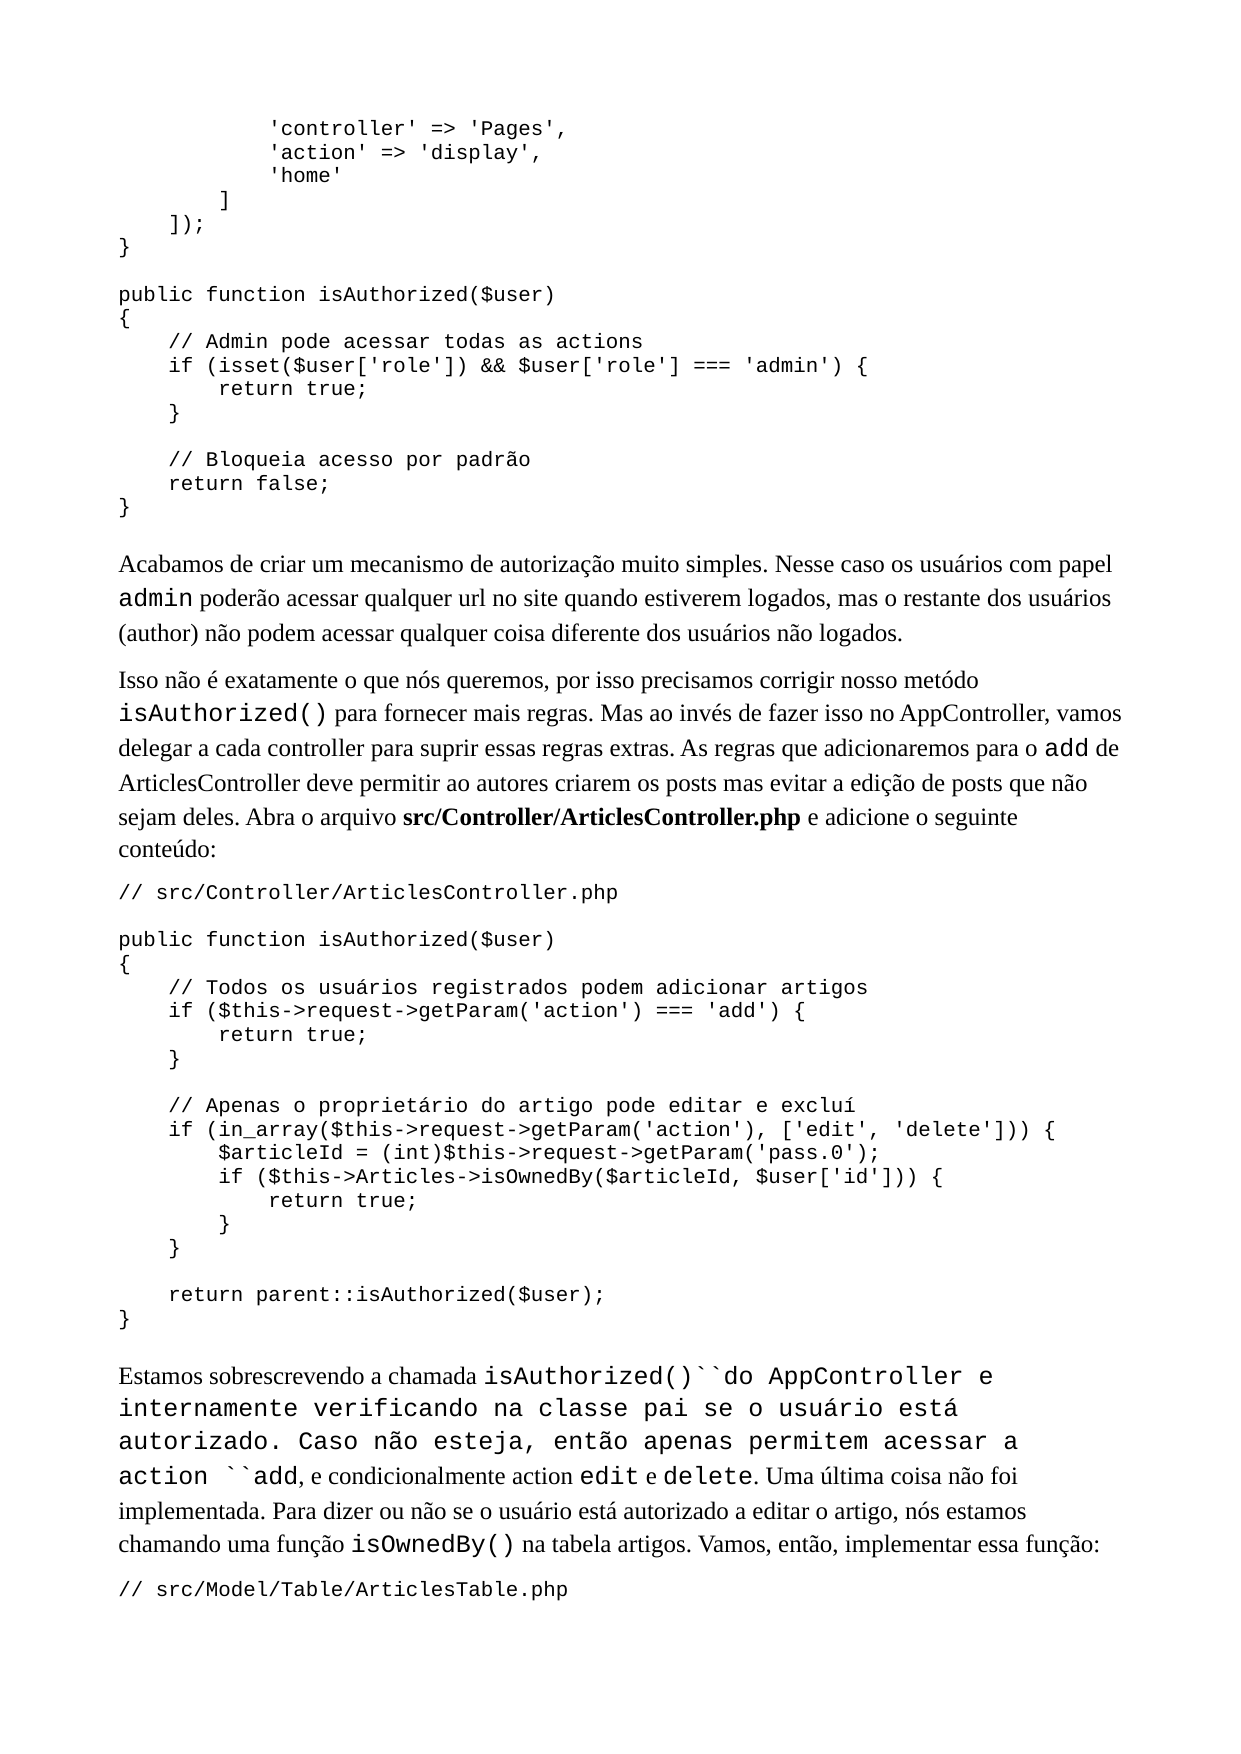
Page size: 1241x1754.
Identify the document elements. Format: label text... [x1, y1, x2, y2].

text if (in_array($this->request->getParam('action'), ['edit', 'delete'])) { [118, 1119, 1122, 1142]
text if (isset($user['role']) && $user['role'] === 'admin') { [118, 354, 1122, 378]
text } [118, 496, 1122, 520]
text { [118, 953, 1122, 977]
text // Apenas o proprietário do artigo pode editar e excluí [118, 1095, 1122, 1119]
text Isso não é exatamente o que nós queremos, por isso precisamos corrigir nosso metódo isAuthorized() para fornecer mais regras. Mas ao invés de fazer isso no AppController, vamos delegar a cada controller para suprir essas regras extras. As regras que adicionaremos para o add de ArticlesController deve permitir ao autores criarem os posts mas evitar a edição de posts que não sejam deles. Abra o arquivo src/Controller/ArticlesController.php e adicione o seguinte conteúdo: [118, 665, 1122, 863]
text 'action' => 'display', [118, 142, 1122, 165]
text return false; [118, 473, 1122, 496]
text if ($this->Articles->isOwnedBy($articleId, $user['id'])) { [118, 1166, 1122, 1189]
text } [118, 1213, 1122, 1237]
text // Todos os usuários registrados podem adicionar artigos [118, 977, 1122, 1000]
text ] [118, 189, 1122, 213]
text if ($this->request->getParam('action') === 'add') { [118, 1000, 1122, 1024]
text 'home' [118, 165, 1122, 189]
text public function isAuthorized($user) [118, 284, 1122, 307]
text return true; [118, 1189, 1122, 1213]
text } [118, 1237, 1122, 1261]
text } [118, 236, 1122, 260]
text return true; [118, 378, 1122, 402]
text } [118, 402, 1122, 426]
text return true; [118, 1024, 1122, 1048]
text // Bloqueia acesso por padrão [118, 449, 1122, 473]
text } [118, 1308, 1122, 1331]
text // src/Controller/ArticlesController.php [118, 882, 1122, 906]
text public function isAuthorized($user) [118, 929, 1122, 953]
text return parent::isAuthorized($user); [118, 1284, 1122, 1308]
text { [118, 307, 1122, 331]
text $articleId = (int)$this->request->getParam('pass.0'); [118, 1142, 1122, 1166]
text Estamos sobrescrevendo a chamada isAuthorized()``do AppController e internamente verificando na classe pai se o usuário está autorizado. Caso não esteja, então apenas permitem acessar a action ``add, e condicionalmente action edit e delete. Uma última coisa não foi implementada. Para dizer ou não se o usuário está autorizado a editar o artigo, nós estamos chamando uma função isOwnedBy() na tabela artigos. Vamos, então, implementar essa função: [118, 1361, 1122, 1560]
text Acabamos de criar um mecanismo de autorização muito simples. Nesse caso os usuários com papel admin poderão acessar qualquer url no site quando estiverem logados, mas o restante dos usuários (author) não podem acessar qualquer coisa diferente dos usuários não logados. [118, 549, 1122, 646]
text // Admin pode acessar todas as actions [118, 331, 1122, 354]
text // src/Model/Table/ArticlesTable.php [118, 1579, 1122, 1603]
text } [118, 1048, 1122, 1071]
text ]); [118, 213, 1122, 236]
text 'controller' => 'Pages', [118, 118, 1122, 142]
